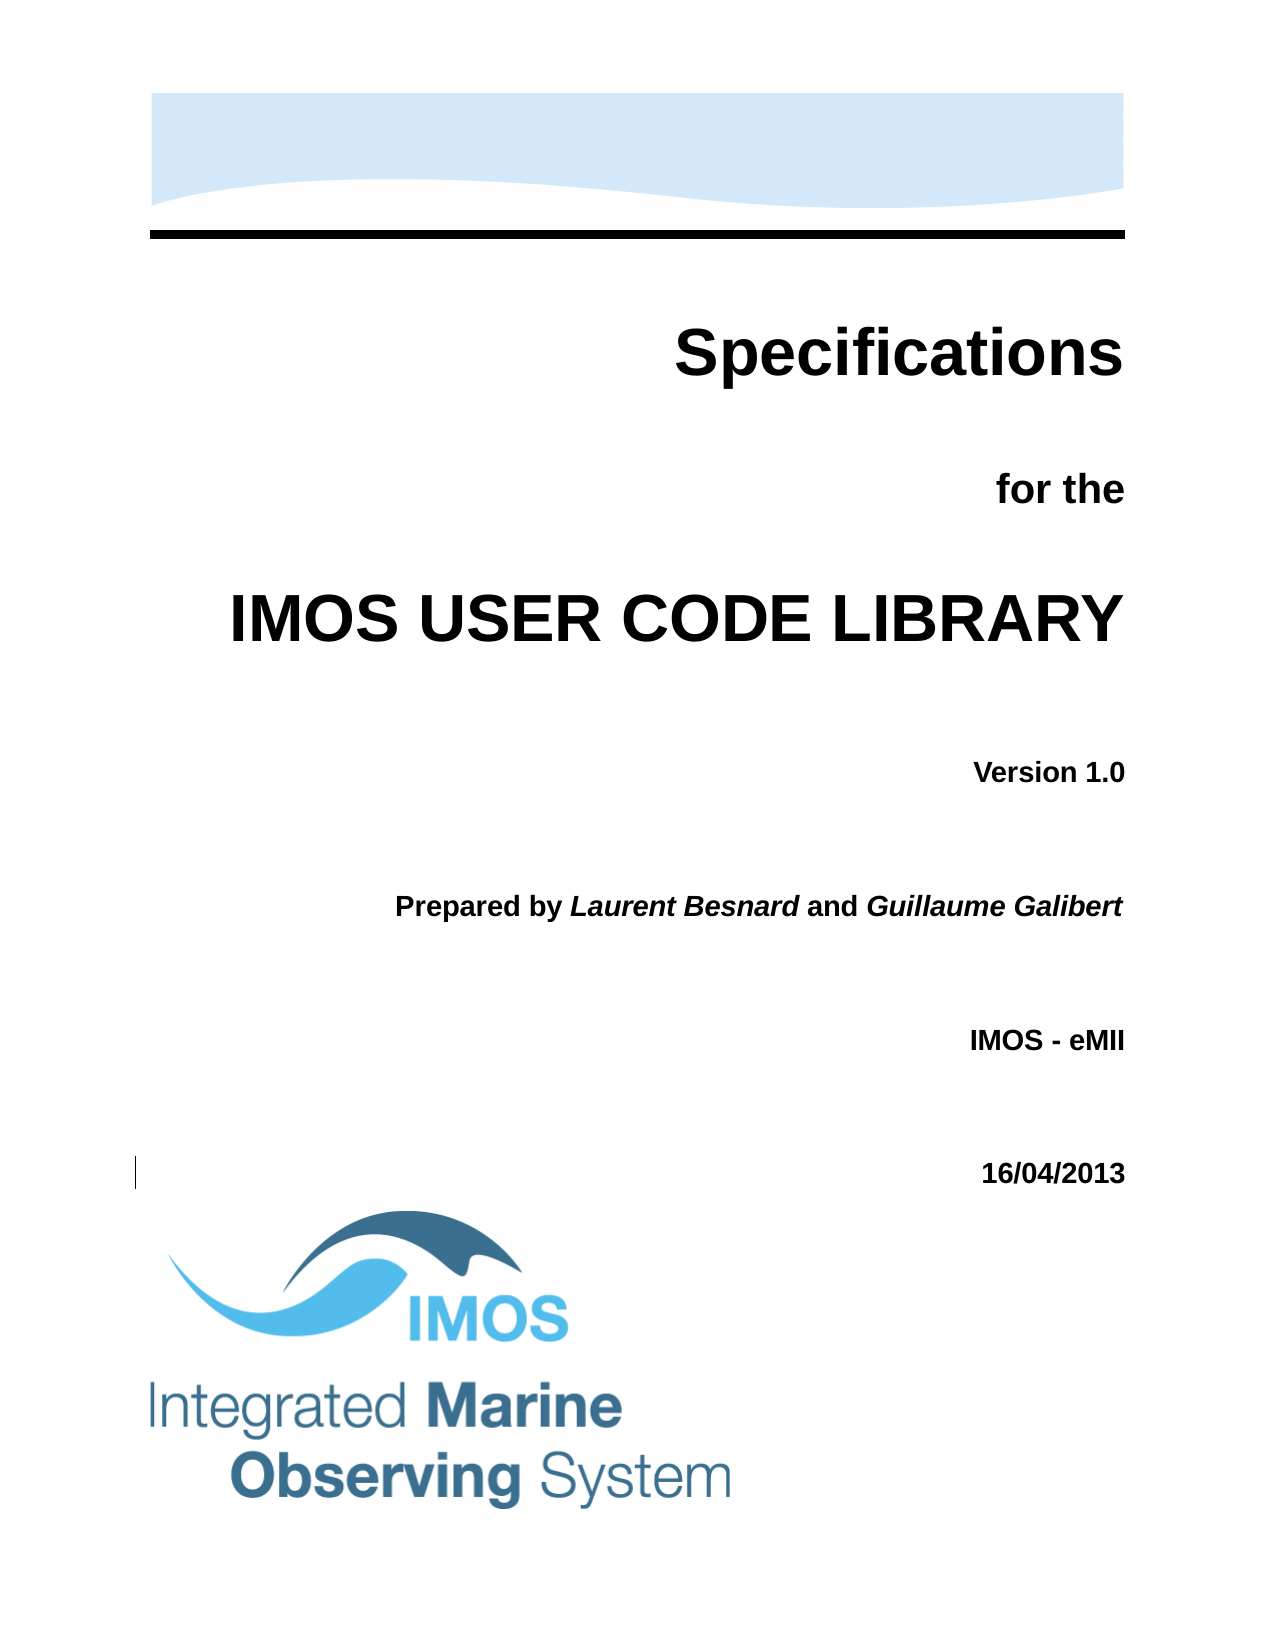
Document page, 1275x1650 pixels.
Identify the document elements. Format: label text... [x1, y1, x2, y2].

subtitle Specifications [150, 314, 1125, 390]
text 16/04/2013 [150, 1156, 1125, 1189]
picture [150, 1211, 730, 1509]
subtitle for the [150, 465, 1125, 513]
text Prepared by Laurent Besnard and Guillaume Galibert [150, 889, 1125, 922]
text IMOS - eMII [150, 1022, 1125, 1056]
subtitle IMOS USER CODE LIBRARY [150, 579, 1125, 655]
picture [151, 93, 1124, 208]
text Version 1.0 [150, 755, 1125, 789]
